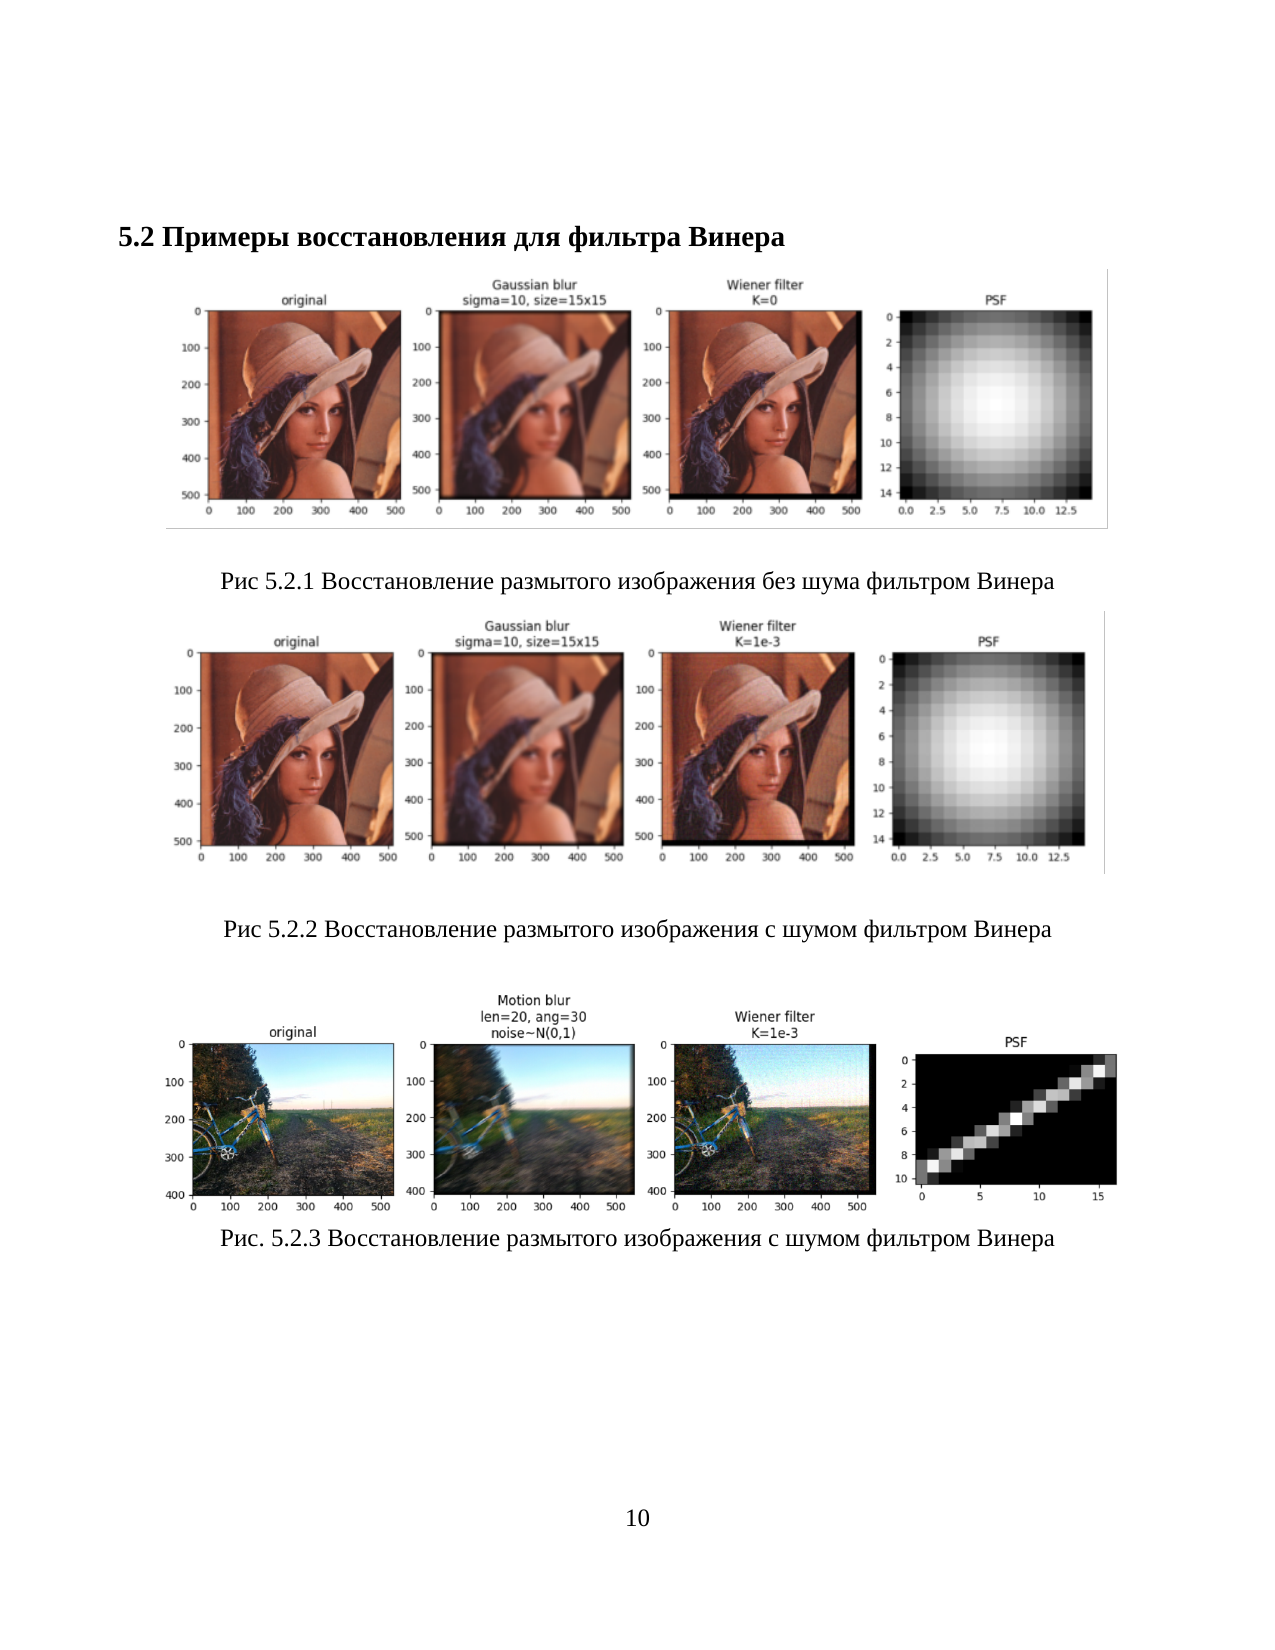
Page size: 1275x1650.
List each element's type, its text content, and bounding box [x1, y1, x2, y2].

text 5.2 Примеры восстановления для фильтра Винера [118, 219, 1157, 252]
picture [169, 611, 1106, 874]
text Рис 5.2.2 Восстановление размытого изображения с шумом фильтром Винера [118, 914, 1157, 942]
picture [135, 958, 1140, 1219]
text Рис. 5.2.3 Восстановление размытого изображения с шумом фильтром Винера [118, 959, 1157, 1252]
text Рис 5.2.1 Восстановление размытого изображения без шума фильтром Винера [118, 566, 1157, 595]
picture [166, 269, 1109, 530]
